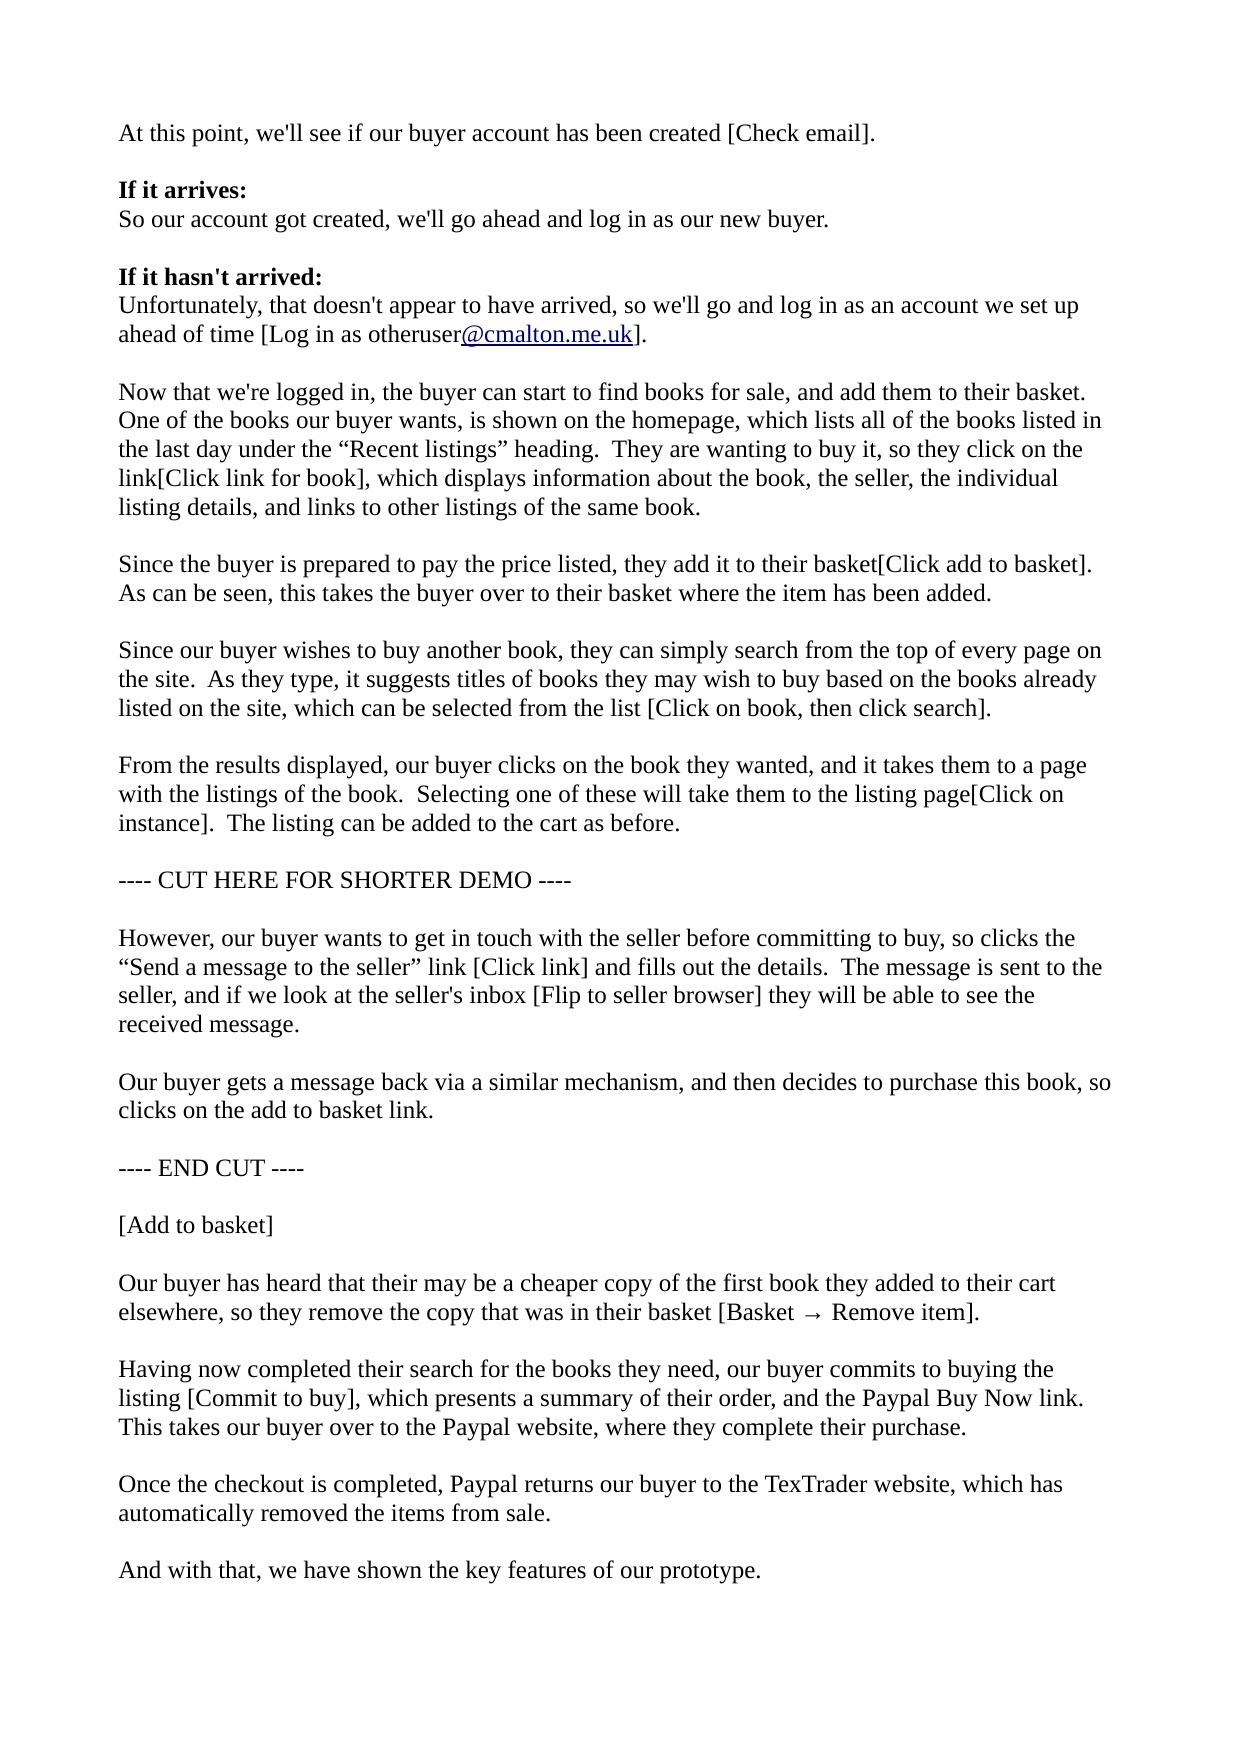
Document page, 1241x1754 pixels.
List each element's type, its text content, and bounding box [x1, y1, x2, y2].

text ---- END CUT ---- [118, 1153, 1122, 1182]
text So our account got created, we'll go ahead and log in as our new buyer. [118, 204, 1122, 233]
text However, our buyer wants to get in touch with the seller before committing to buy, so clicks the “Send a message to the seller” link [Click link] and fills out the details. The message is sent to the seller, and if we look at the seller's inbox [Flip to seller browser] they will be able to see the received message. [118, 923, 1122, 1038]
text Unfortunately, that doesn't appear to have arrived, so we'll go and log in as an account we set up ahead of time [Log in as otheruser@cmalton.me.uk]. [118, 291, 1122, 348]
text Once the checkout is completed, Paypal returns our buyer to the TexTrader website, which has automatically removed the items from sale. [118, 1469, 1122, 1527]
text Since the buyer is prepared to pay the price listed, they add it to their basket[Click add to basket]. As can be seen, this takes the buyer over to their basket where the item has been added. [118, 549, 1122, 607]
text And with that, we have shown the key features of our prototype. [118, 1556, 1122, 1584]
text At this point, we'll see if our buyer account has been created [Check email]. [118, 118, 1122, 147]
text Since our buyer wishes to buy another book, they can simply search from the top of every page on the site. As they type, it suggests titles of books they may wish to buy based on the books already listed on the site, which can be selected from the list [Click on book, then click search]. [118, 636, 1122, 722]
text Having now completed their search for the books they need, our buyer commits to buying the listing [Commit to buy], which presents a summary of their order, and the Paypal Buy Now link. This takes our buyer over to the Paypal website, where they complete their purchase. [118, 1354, 1122, 1441]
text If it arrives: [118, 176, 1122, 204]
text Now that we're logged in, the buyer can start to find books for sale, and add them to their basket. One of the books our buyer wants, is shown on the homepage, which lists all of the books listed in the last day under the “Recent listings” heading. They are wanting to buy it, so they click on the link[Click link for book], which displays information about the book, the seller, the individual listing details, and links to other listings of the same book. [118, 377, 1122, 521]
text Our buyer has heard that their may be a cheaper copy of the first book they added to their cart elsewhere, so they remove the copy that was in their basket [Basket → Remove item]. [118, 1268, 1122, 1326]
text From the results displayed, our buyer clicks on the book they wanted, and it takes them to a page with the listings of the book. Selecting one of these will take them to the listing page[Click on instance]. The listing can be added to the cart as before. [118, 751, 1122, 837]
text ---- CUT HERE FOR SHORTER DEMO ---- [118, 866, 1122, 894]
text Our buyer gets a message back via a similar mechanism, and then decides to purchase this book, so clicks on the add to basket link. [118, 1067, 1122, 1124]
text If it hasn't arrived: [118, 262, 1122, 291]
text [Add to basket] [118, 1211, 1122, 1239]
